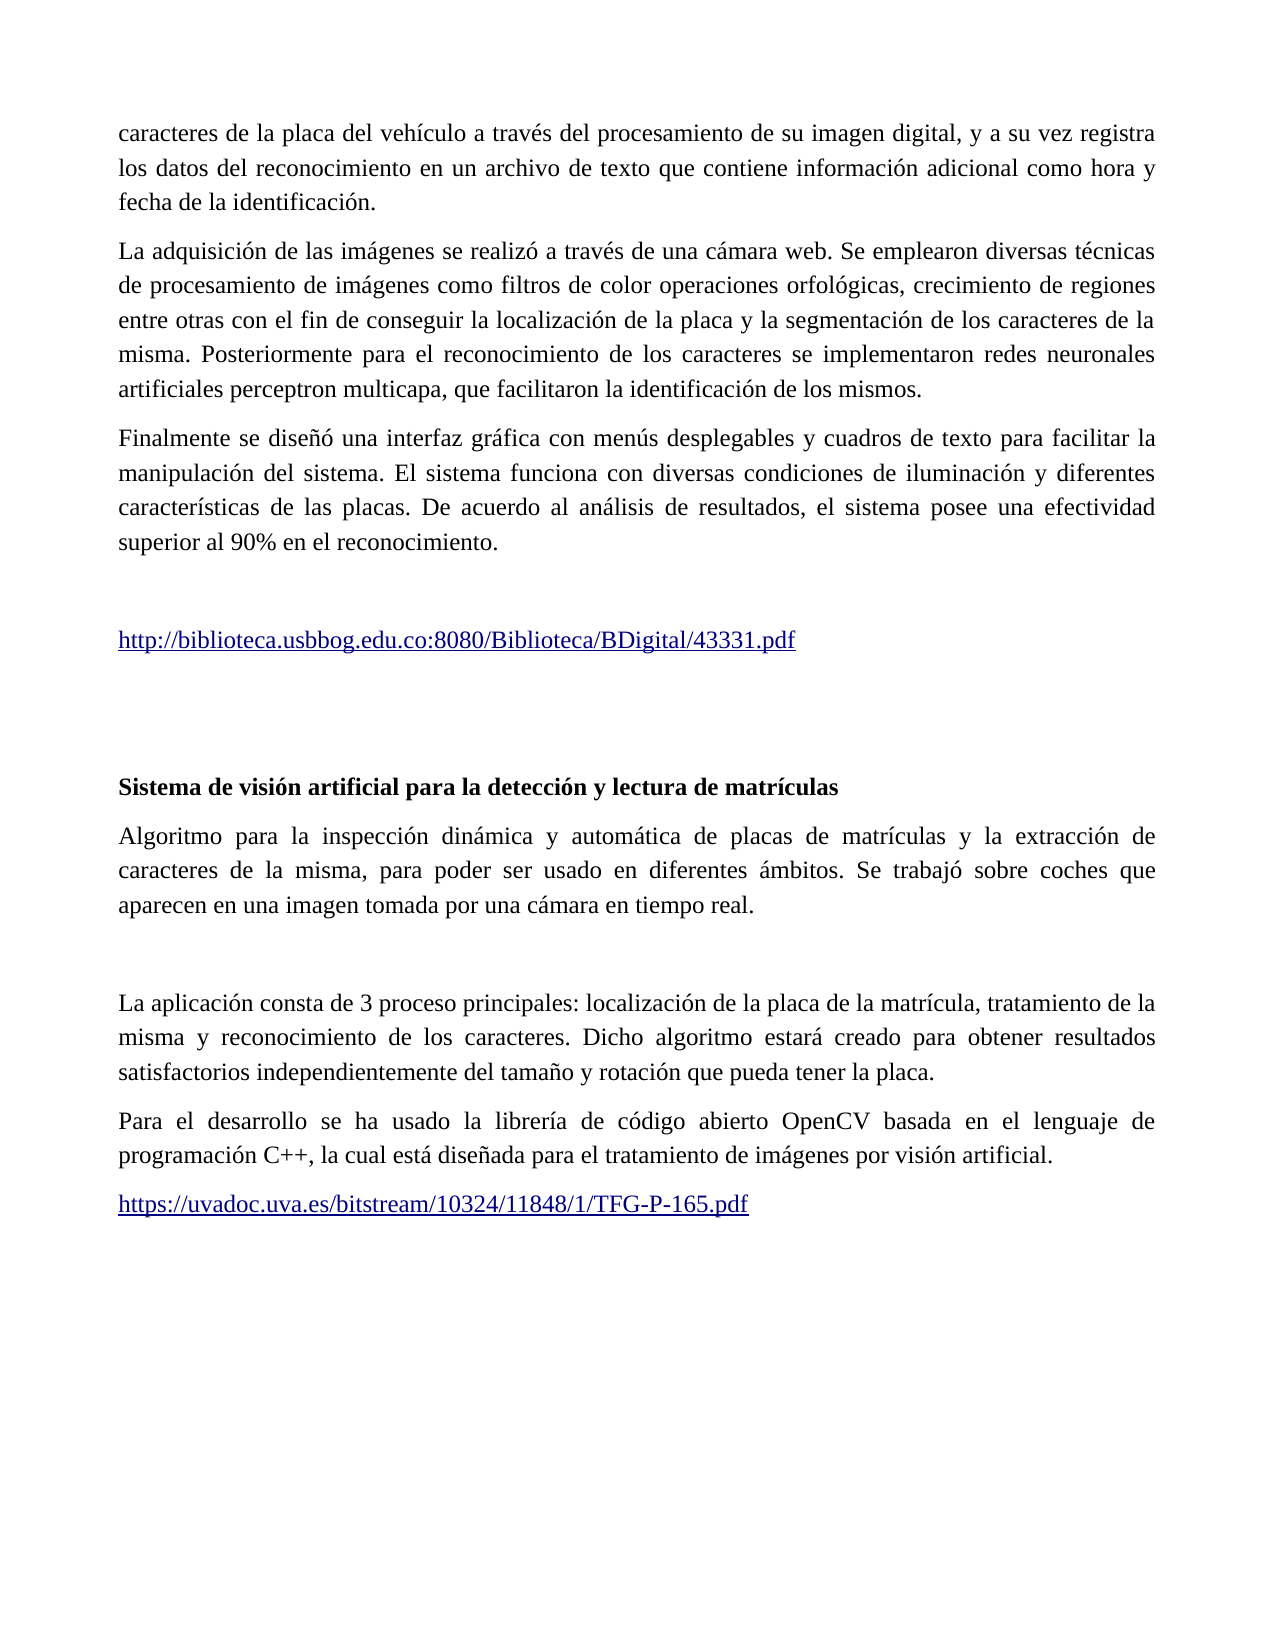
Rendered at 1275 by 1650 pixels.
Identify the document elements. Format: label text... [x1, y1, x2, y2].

text http://biblioteca.usbbog.edu.co:8080/Biblioteca/BDigital/43331.pdf [118, 625, 1157, 653]
text La adquisición de las imágenes se realizó a través de una cámara web. Se emplearon diversas técnicas de procesamiento de imágenes como filtros de color operaciones orfológicas, crecimiento de regiones entre otras con el fin de conseguir la localización de la placa y la segmentación de los caracteres de la misma. Posteriormente para el reconocimiento de los caracteres se implementaron redes neuronales artificiales perceptron multicapa, que facilitaron la identificación de los mismos. [118, 236, 1157, 403]
text Algoritmo para la inspección dinámica y automática de placas de matrículas y la extracción de caracteres de la misma, para poder ser usado en diferentes ámbitos. Se trabajó sobre coches que aparecen en una imagen tomada por una cámara en tiempo real. [118, 821, 1157, 919]
text Para el desarrollo se ha usado la librería de código abierto OpenCV basada en el lenguaje de programación C++, la cual está diseñada para el tratamiento de imágenes por visión artificial. [118, 1106, 1157, 1169]
text https://uvadoc.uva.es/bitstream/10324/11848/1/TFG-P-165.pdf [118, 1189, 1157, 1218]
text Finalmente se diseñó una interfaz gráfica con menús desplegables y cuadros de texto para facilitar la manipulación del sistema. El sistema funciona con diversas condiciones de iluminación y diferentes características de las placas. De acuerdo al análisis de resultados, el sistema posee una efectividad superior al 90% en el reconocimiento. [118, 423, 1157, 555]
text La aplicación consta de 3 proceso principales: localización de la placa de la matrícula, tratamiento de la misma y reconocimiento de los caracteres. Dicho algoritmo estará creado para obtener resultados satisfactorios independientemente del tamaño y rotación que pueda tener la placa. [118, 988, 1157, 1086]
text caracteres de la placa del vehículo a través del procesamiento de su imagen digital, y a su vez registra los datos del reconocimiento en un archivo de texto que contiene información adicional como hora y fecha de la identificación. [118, 118, 1157, 216]
text Sistema de visión artificial para la detección y lectura de matrículas [118, 772, 1157, 801]
